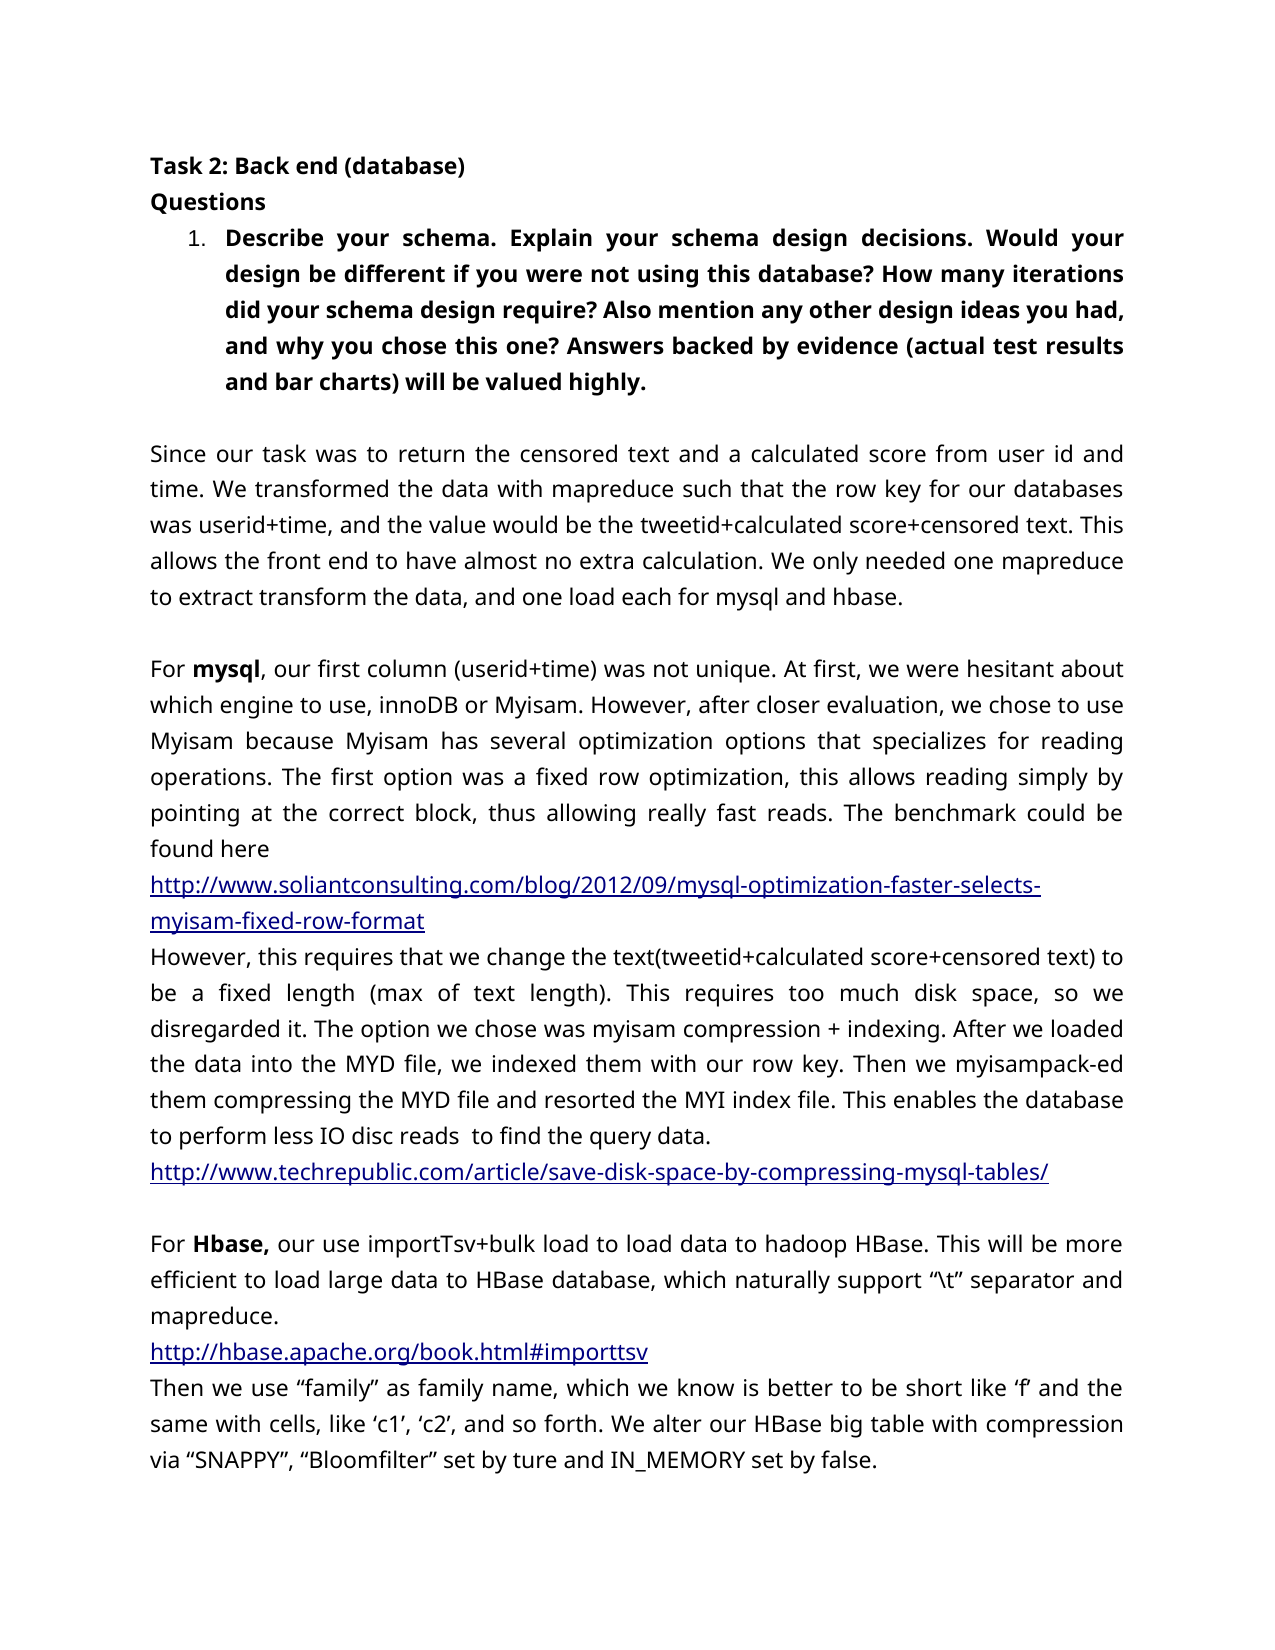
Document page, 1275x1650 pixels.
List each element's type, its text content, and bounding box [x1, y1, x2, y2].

text http://hbase.apache.org/book.html#importtsv [150, 1336, 1125, 1367]
text However, this requires that we change the text(tweetid+calculated score+censored text) to be a fixed length (max of text length). This requires too much disk space, so we disregarded it. The option we chose was myisam compression + indexing. After we loaded the data into the MYD file, we indexed them with our row key. Then we myisampack-ed them compressing the MYD file and resorted the MYI index file. This enables the database to perform less IO disc reads to find the query data. [150, 941, 1125, 1152]
text http://www.techrepublic.com/article/save-disk-space-by-compressing-mysql-tables/ [150, 1156, 1125, 1187]
text http://www.soliantconsulting.com/blog/2012/09/mysql-optimization-faster-selects-myisam-fixed-row-format [150, 869, 1125, 936]
text Task 2: Back end (database) [150, 150, 1125, 181]
text Then we use “family” as family name, which we know is better to be short like ‘f’ and the same with cells, like ‘c1’, ‘c2’, and so forth. We alter our HBase big table with compression via “SNAPPY”, “Bloomfilter” set by ture and IN_MEMORY set by false. [150, 1372, 1125, 1475]
text Since our task was to return the censored text and a calculated score from user id and time. We transformed the data with mapreduce such that the row key for our databases was userid+time, and the value would be the tweetid+calculated score+censored text. This allows the front end to have almost no extra calculation. We only needed one mapreduce to extract transform the data, and one load each for mysql and hbase. [150, 437, 1125, 612]
list Describe your schema. Explain your schema design decisions. Would your design be different if you were not using this database? How many iterations did your schema design require? Also mention any other design ideas you had, and why you chose this one? Answers backed by evidence (actual test results and bar charts) will be valued highly. [187, 222, 1125, 397]
text For mysql, our first column (userid+time) was not unique. At first, we were hesitant about which engine to use, innoDB or Myisam. However, after closer evaluation, we chose to use Myisam because Myisam has several optimization options that specializes for reading operations. The first option was a fixed row optimization, this allows reading simply by pointing at the correct block, thus allowing really fast reads. The benchmark could be found here [150, 653, 1125, 864]
text For Hbase, our use importTsv+bulk load to load data to hadoop HBase. This will be more efficient to load large data to HBase database, which naturally support “\t” separator and mapreduce. [150, 1228, 1125, 1331]
text Questions [150, 186, 1125, 217]
